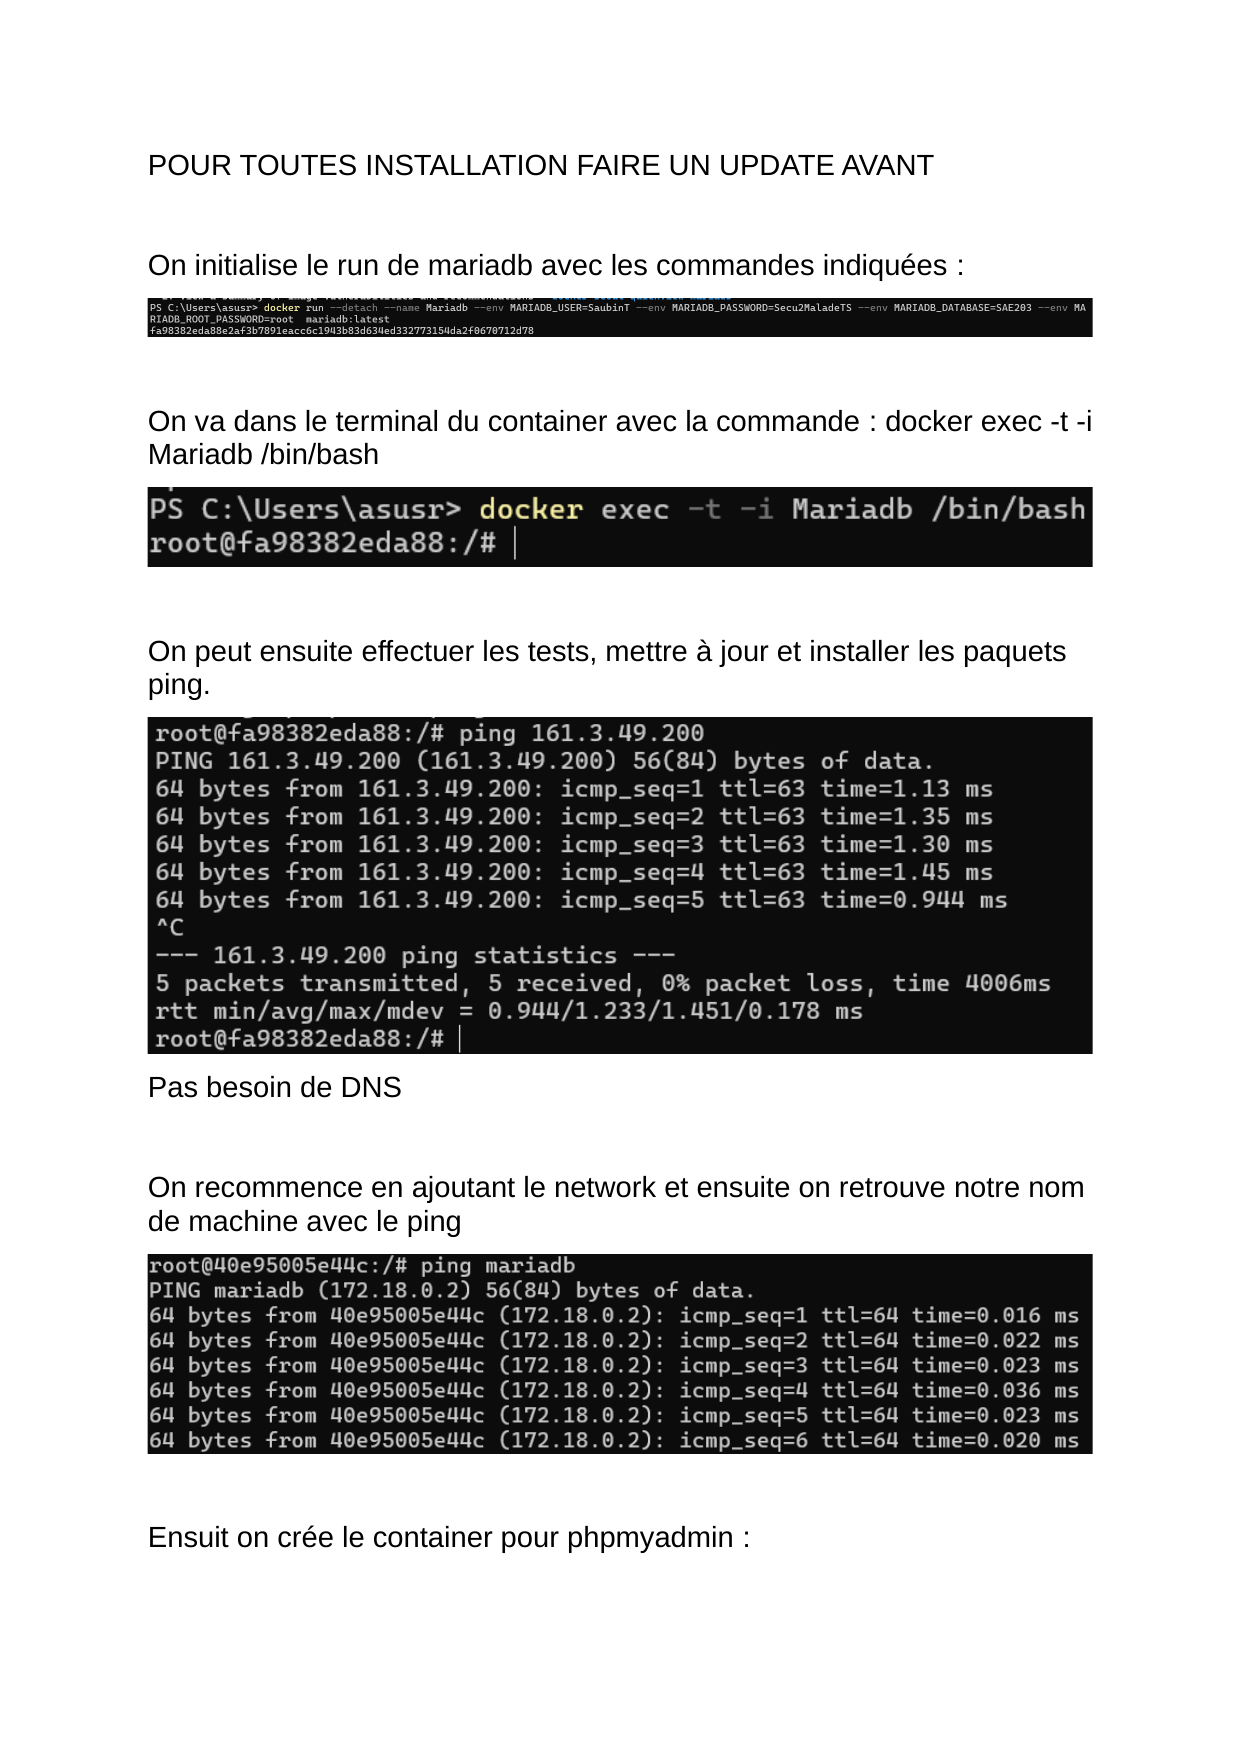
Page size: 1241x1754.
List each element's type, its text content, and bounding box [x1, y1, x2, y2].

text On peut ensuite effectuer les tests, mettre à jour et installer les paquets ping. [148, 634, 1093, 701]
text Pas besoin de DNS [148, 1070, 1093, 1103]
text Ensuit on crée le container pour phpmyadmin : [148, 1520, 1093, 1553]
text On va dans le terminal du container avec la commande : docker exec -t -i Mariadb /bin/bash [148, 403, 1093, 471]
text POUR TOUTES INSTALLATION FAIRE UN UPDATE AVANT [148, 148, 1093, 181]
text On recommence en ajoutant le network et ensuite on retrouve notre nom de machine avec le ping [148, 1170, 1093, 1237]
text On initialise le run de mariadb avec les commandes indiquées : [148, 248, 1093, 282]
